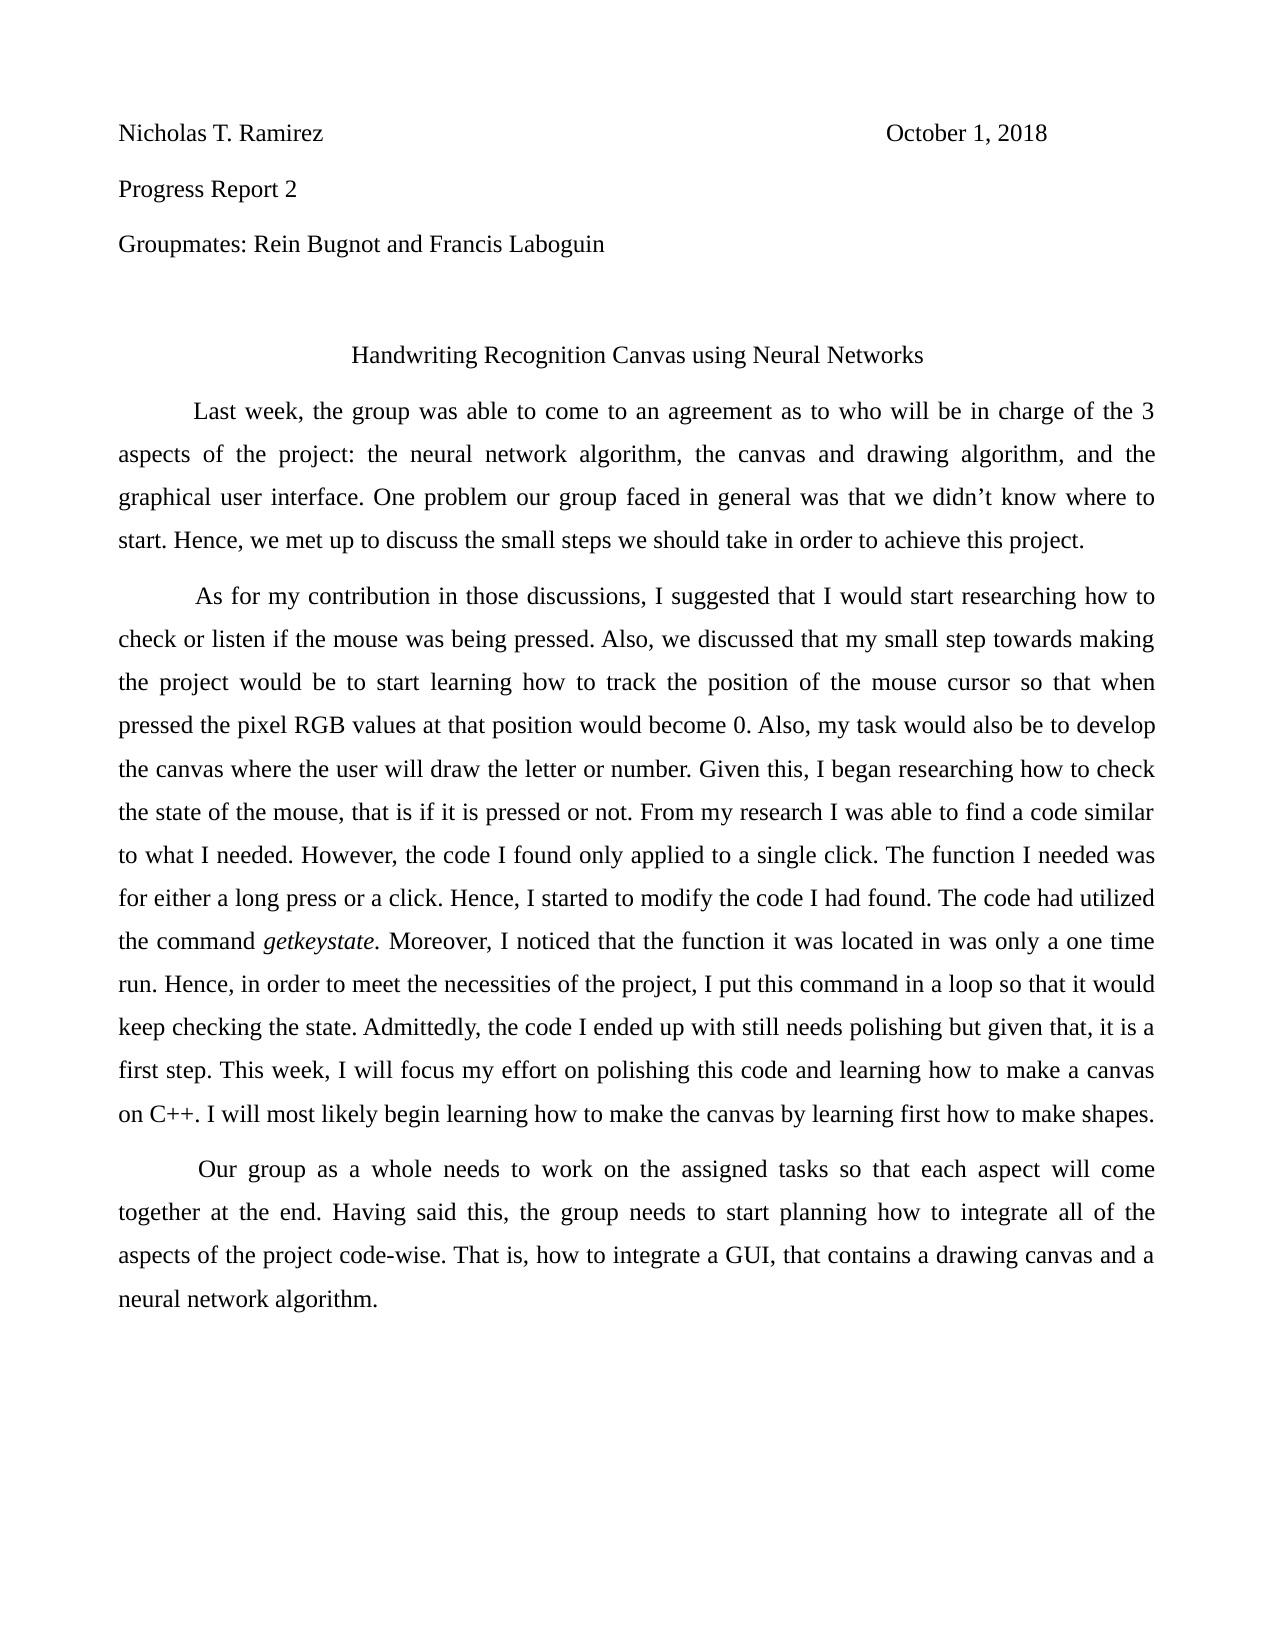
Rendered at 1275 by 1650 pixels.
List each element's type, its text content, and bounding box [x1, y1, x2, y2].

text Handwriting Recognition Canvas using Neural Networks [118, 341, 1157, 369]
text Groupmates: Rein Bugnot and Francis Laboguin [118, 229, 1157, 258]
text Nicholas T. Ramirez October 1, 2018 [118, 118, 1157, 147]
text Last week, the group was able to come to an agreement as to who will be in charge of the 3 aspects of the project: the neural network algorithm, the canvas and drawing algorithm, and the graphical user interface. One problem our group faced in general was that we didn’t know where to start. Hence, we met up to discuss the small steps we should take in order to achieve this project. [118, 396, 1157, 554]
text Our group as a whole needs to work on the assigned tasks so that each aspect will come together at the end. Having said this, the group needs to start planning how to integrate all of the aspects of the project code-wise. That is, how to integrate a GUI, that contains a drawing canvas and a neural network algorithm. [118, 1154, 1157, 1312]
text As for my contribution in those discussions, I suggested that I would start researching how to check or listen if the mouse was being pressed. Also, we discussed that my small step towards making the project would be to start learning how to track the position of the mouse cursor so that when pressed the pixel RGB values at that position would become 0. Also, my task would also be to develop the canvas where the user will draw the letter or number. Given this, I began researching how to check the state of the mouse, that is if it is pressed or not. From my research I was able to find a code similar to what I needed. However, the code I found only applied to a single click. The function I needed was for either a long press or a click. Hence, I started to modify the code I had found. The code had utilized the command getkeystate. Moreover, I noticed that the function it was located in was only a one time run. Hence, in order to meet the necessities of the project, I put this command in a loop so that it would keep checking the state. Admittedly, the code I ended up with still needs polishing but given that, it is a first step. This week, I will focus my effort on polishing this code and learning how to make a canvas on C++. I will most likely begin learning how to make the canvas by learning first how to make shapes. [118, 581, 1157, 1127]
text Progress Report 2 [118, 174, 1157, 202]
